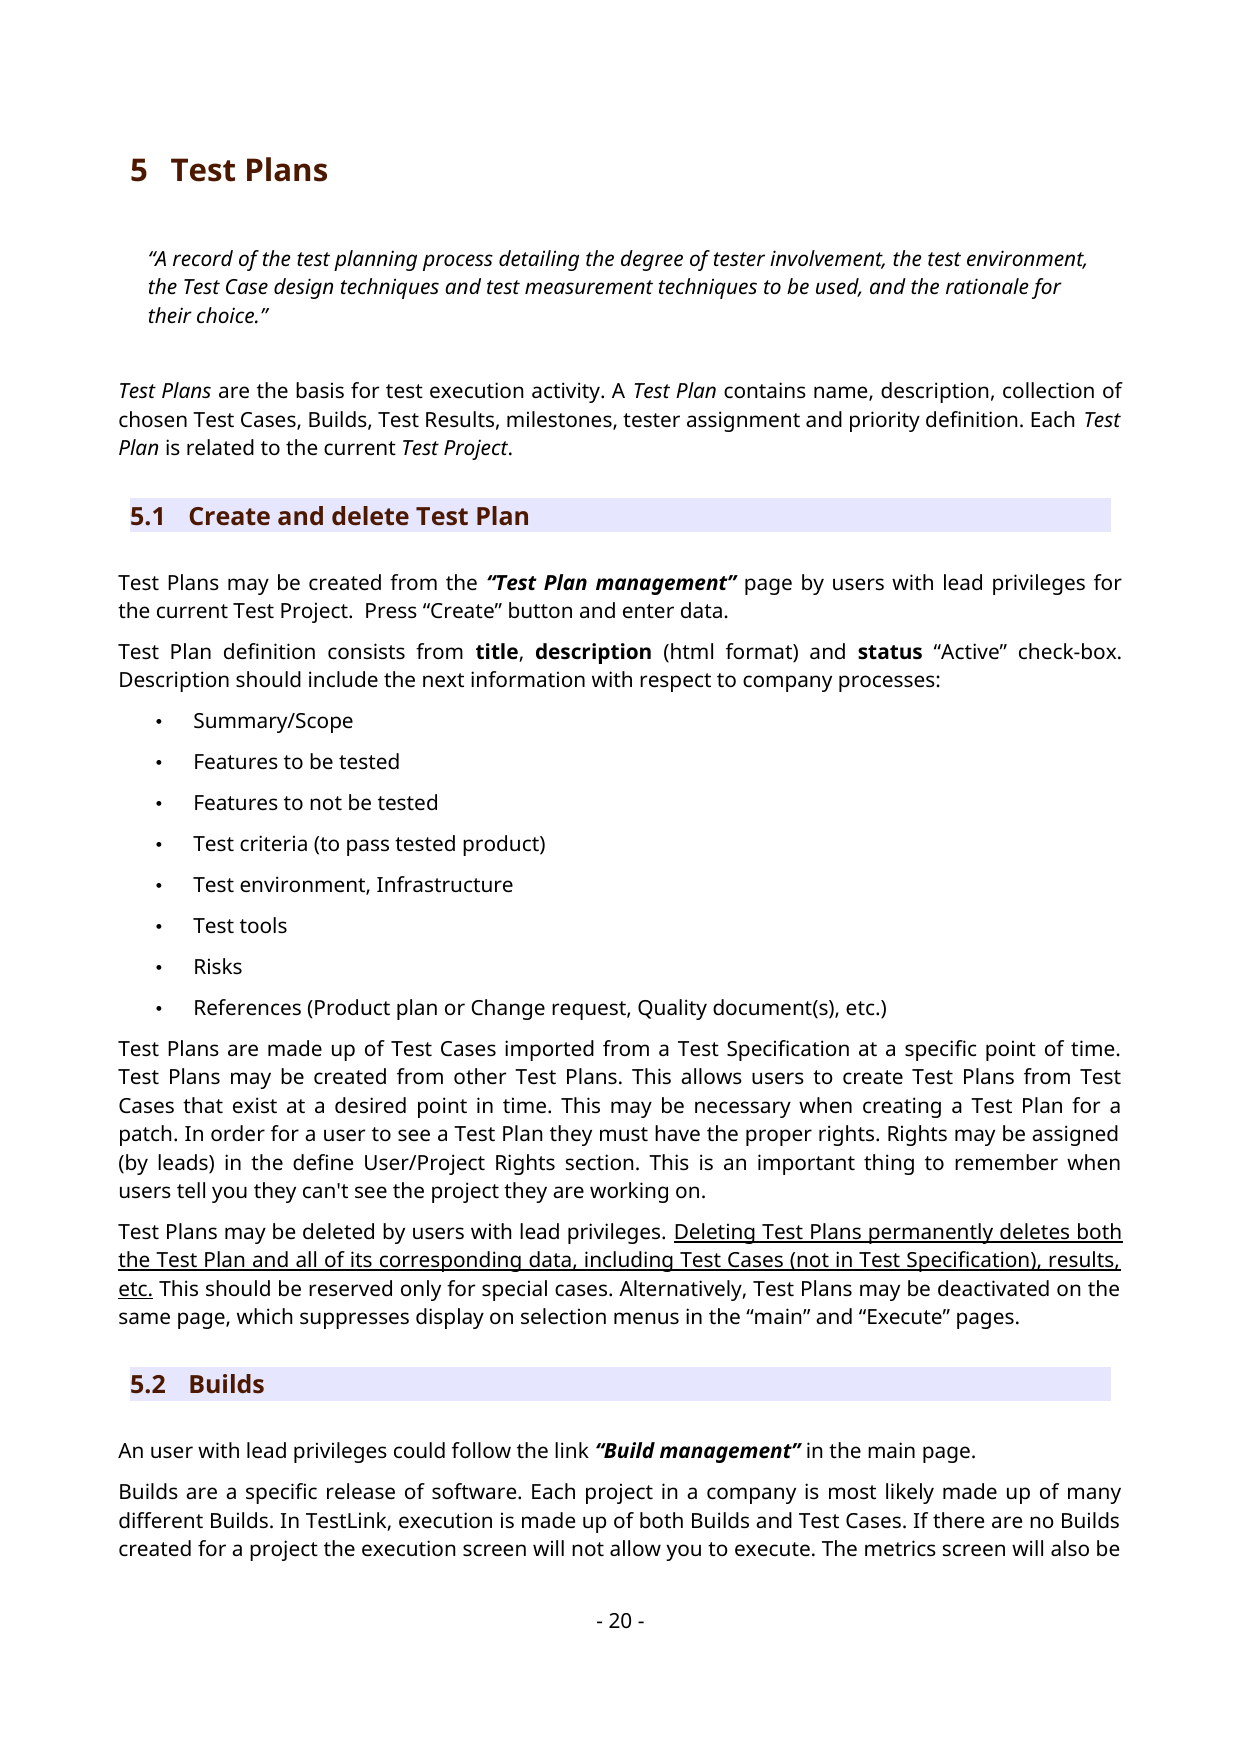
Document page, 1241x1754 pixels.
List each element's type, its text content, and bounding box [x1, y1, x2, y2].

list Features to not be tested [156, 788, 1122, 817]
list Test tools [156, 911, 1122, 939]
subtitle Test Plans [130, 148, 1111, 190]
list Summary/Scope [156, 706, 1122, 735]
list Test environment, Infrastructure [156, 870, 1122, 898]
text “A record of the test planning process detailing the degree of tester involvement, the test environment, the Test Case design techniques and test measurement techniques to be used, and the rationale for their choice.” [148, 244, 1093, 329]
list Test criteria (to pass tested product) [156, 829, 1122, 858]
list Features to be tested [156, 747, 1122, 776]
subtitle Create and delete Test Plan [130, 498, 1111, 532]
text Builds are a specific release of software. Each project in a company is most likely made up of many different Builds. In TestLink, execution is made up of both Builds and Test Cases. If there are no Builds created for a project the execution screen will not allow you to execute. The metrics screen will also be [118, 1477, 1122, 1563]
subtitle Builds [130, 1367, 1111, 1401]
text Test Plans are the basis for test execution activity. A Test Plan contains name, description, collection of chosen Test Cases, Builds, Test Results, milestones, tester assignment and priority definition. Each Test Plan is related to the current Test Project. [118, 377, 1122, 462]
text Test Plans may be created from the “Test Plan management” page by users with lead privileges for the current Test Project. Press “Create” button and enter data. [118, 568, 1122, 624]
text Test Plan definition consists from title, description (html format) and status “Active” check-box. Description should include the next information with respect to company processes: [118, 637, 1122, 694]
text Test Plans may be deleted by users with lead privileges. Deleting Test Plans permanently deletes both the Test Plan and all of its corresponding data, including Test Cases (not in Test Specification), results, etc. This should be reserved only for special cases. Alternatively, Test Plans may be deactivated on the same page, which suppresses display on selection menus in the “main” and “Execute” pages. [118, 1217, 1122, 1331]
list Risks [156, 952, 1122, 980]
text An user with lead privileges could follow the link “Build management” in the main page. [118, 1436, 1122, 1465]
text Test Plans are made up of Test Cases imported from a Test Specification at a specific point of time. Test Plans may be created from other Test Plans. This allows users to create Test Plans from Test Cases that exist at a desired point in time. This may be necessary when creating a Test Plan for a patch. In order for a user to see a Test Plan they must have the proper rights. Rights may be assigned (by leads) in the define User/Project Rights section. This is an important thing to remember when users tell you they can't see the project they are working on. [118, 1034, 1122, 1204]
list References (Product plan or Change request, Quality document(s), etc.) [156, 993, 1122, 1021]
